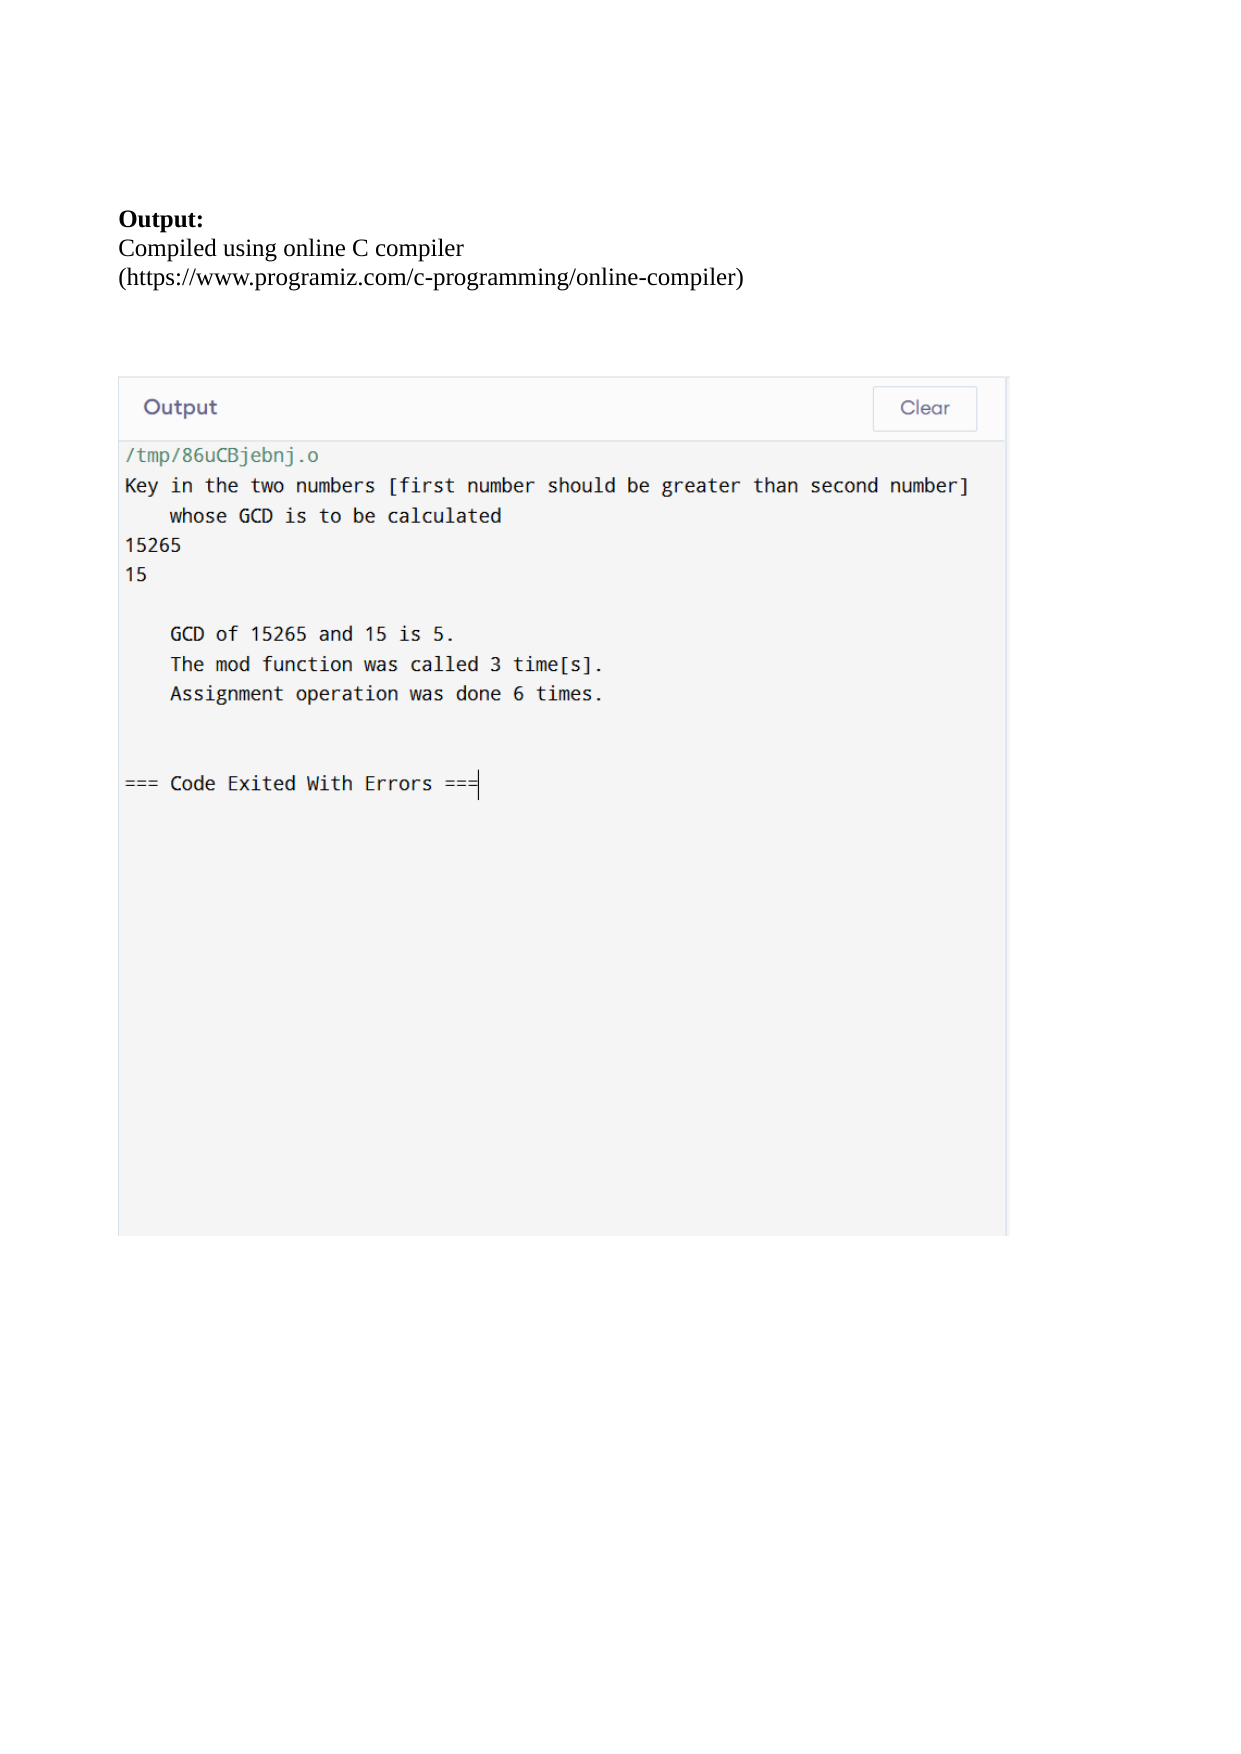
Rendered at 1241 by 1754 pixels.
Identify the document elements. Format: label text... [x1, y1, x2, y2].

picture [682, 376, 1010, 1236]
text (https://www.programiz.com/c-programming/online-compiler) [118, 262, 1122, 291]
text Compiled using online C compiler [118, 233, 1122, 262]
text Output: [118, 204, 1122, 233]
